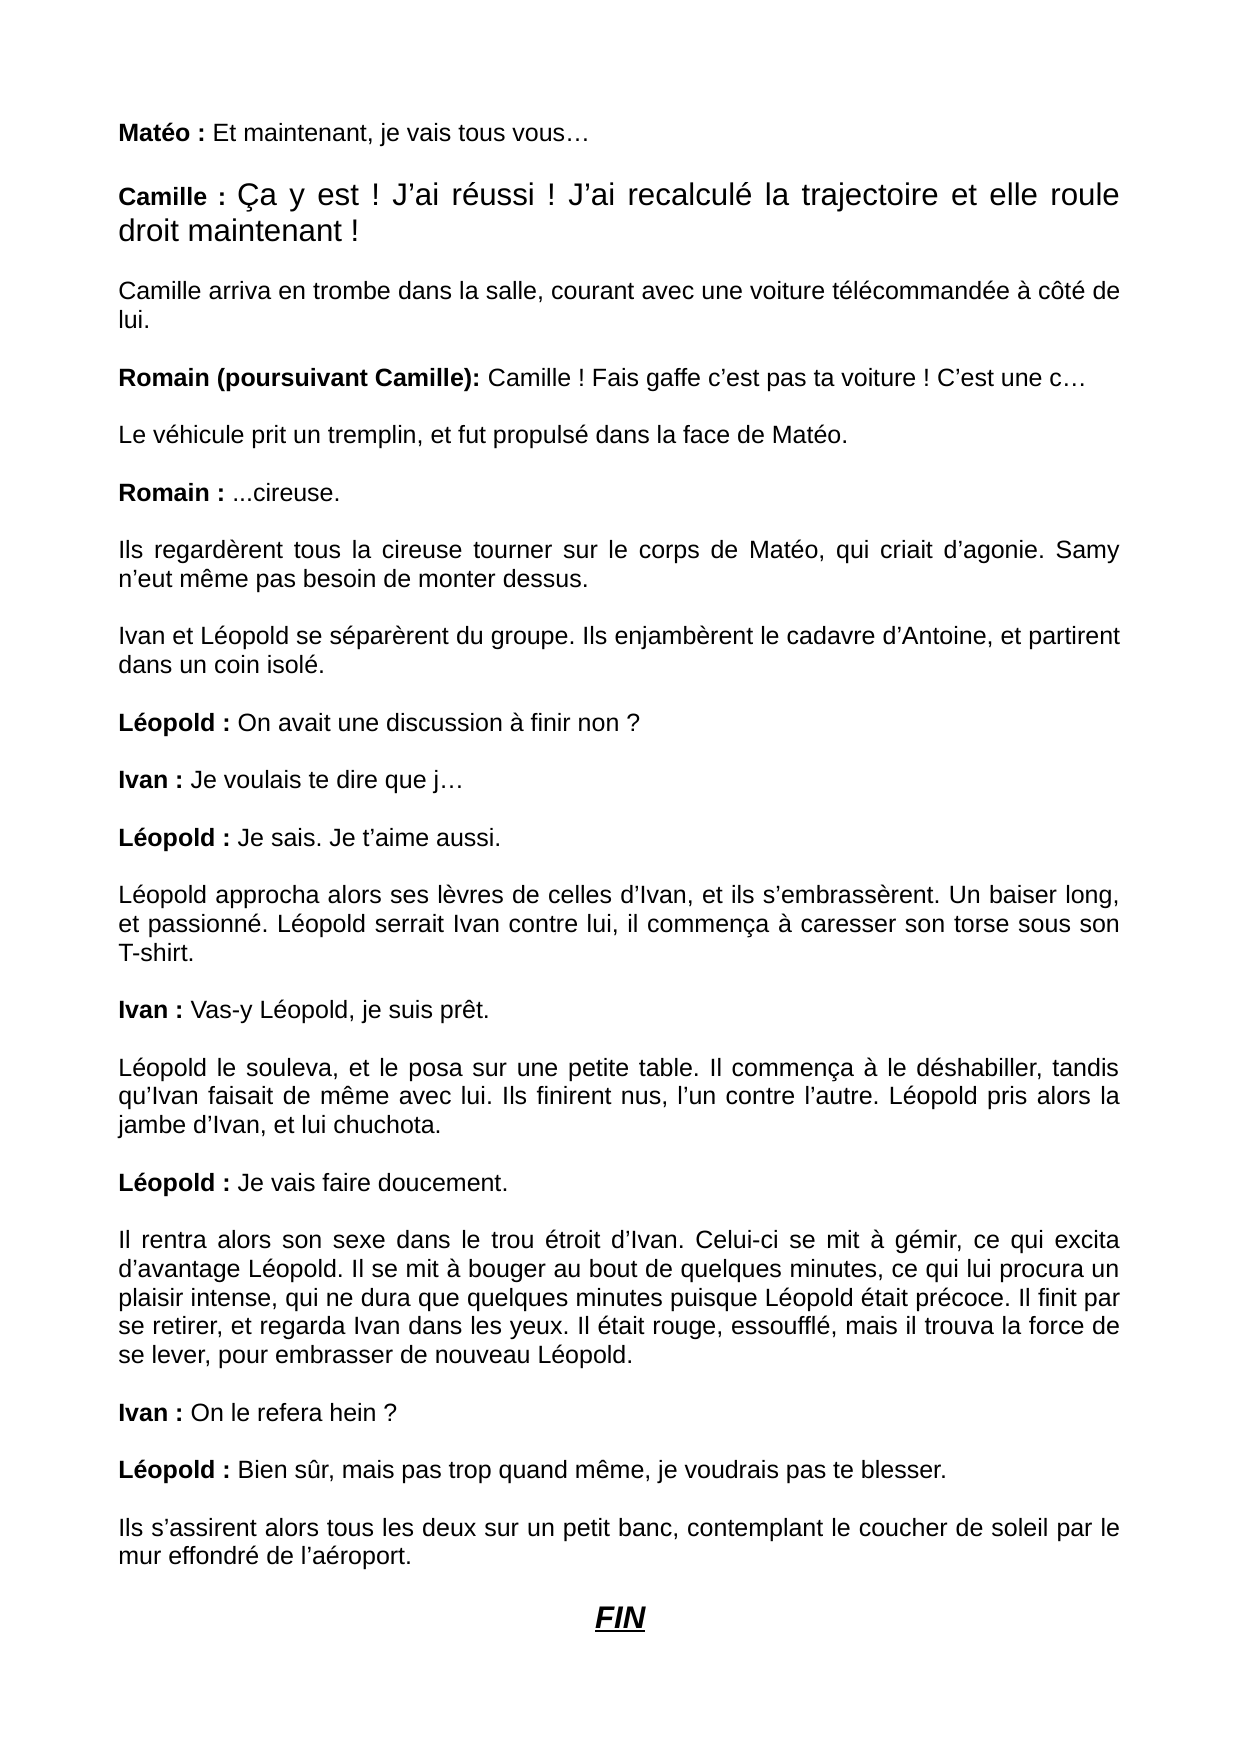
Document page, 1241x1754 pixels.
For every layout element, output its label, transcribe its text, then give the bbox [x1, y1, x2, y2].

text Ivan : Je voulais te dire que j… [118, 765, 1122, 794]
text Ils s’assirent alors tous les deux sur un petit banc, contemplant le coucher de soleil par le mur effondré de l’aéroport. [118, 1512, 1122, 1570]
text Romain (poursuivant Camille): Camille ! Fais gaffe c’est pas ta voiture ! C’est une c… [118, 362, 1122, 391]
text Léopold : Bien sûr, mais pas trop quand même, je voudrais pas te blesser. [118, 1455, 1122, 1484]
text Camille : Ça y est ! J’ai réussi ! J’ai recalculé la trajectoire et elle roule droit maintenant ! [118, 176, 1122, 247]
text Matéo : Et maintenant, je vais tous vous… [118, 118, 1122, 147]
text Il rentra alors son sexe dans le trou étroit d’Ivan. Celui-ci se mit à gémir, ce qui excita d’avantage Léopold. Il se mit à bouger au bout de quelques minutes, ce qui lui procura un plaisir intense, qui ne dura que quelques minutes puisque Léopold était précoce. Il finit par se retirer, et regarda Ivan dans les yeux. Il était rouge, essoufflé, mais il trouva la force de se lever, pour embrasser de nouveau Léopold. [118, 1225, 1122, 1369]
text Léopold le souleva, et le posa sur une petite table. Il commença à le déshabiller, tandis qu’Ivan faisait de même avec lui. Ils finirent nus, l’un contre l’autre. Léopold pris alors la jambe d’Ivan, et lui chuchota. [118, 1052, 1122, 1139]
text Le véhicule prit un tremplin, et fut propulsé dans la face de Matéo. [118, 420, 1122, 449]
text Ils regardèrent tous la cireuse tourner sur le corps de Matéo, qui criait d’agonie. Samy n’eut même pas besoin de monter dessus. [118, 535, 1122, 592]
text Léopold approcha alors ses lèvres de celles d’Ivan, et ils s’embrassèrent. Un baiser long, et passionné. Léopold serrait Ivan contre lui, il commença à caresser son torse sous son T-shirt. [118, 880, 1122, 966]
text Léopold : On avait une discussion à finir non ? [118, 707, 1122, 736]
text Camille arriva en trombe dans la salle, courant avec une voiture télécommandée à côté de lui. [118, 276, 1122, 334]
text Ivan et Léopold se séparèrent du groupe. Ils enjambèrent le cadavre d’Antoine, et partirent dans un coin isolé. [118, 621, 1122, 679]
text Ivan : Vas-y Léopold, je suis prêt. [118, 995, 1122, 1024]
text FIN [118, 1599, 1122, 1635]
text Ivan : On le refera hein ? [118, 1397, 1122, 1426]
text Léopold : Je vais faire doucement. [118, 1167, 1122, 1196]
text Léopold : Je sais. Je t’aime aussi. [118, 822, 1122, 851]
text Romain : ...cireuse. [118, 477, 1122, 506]
